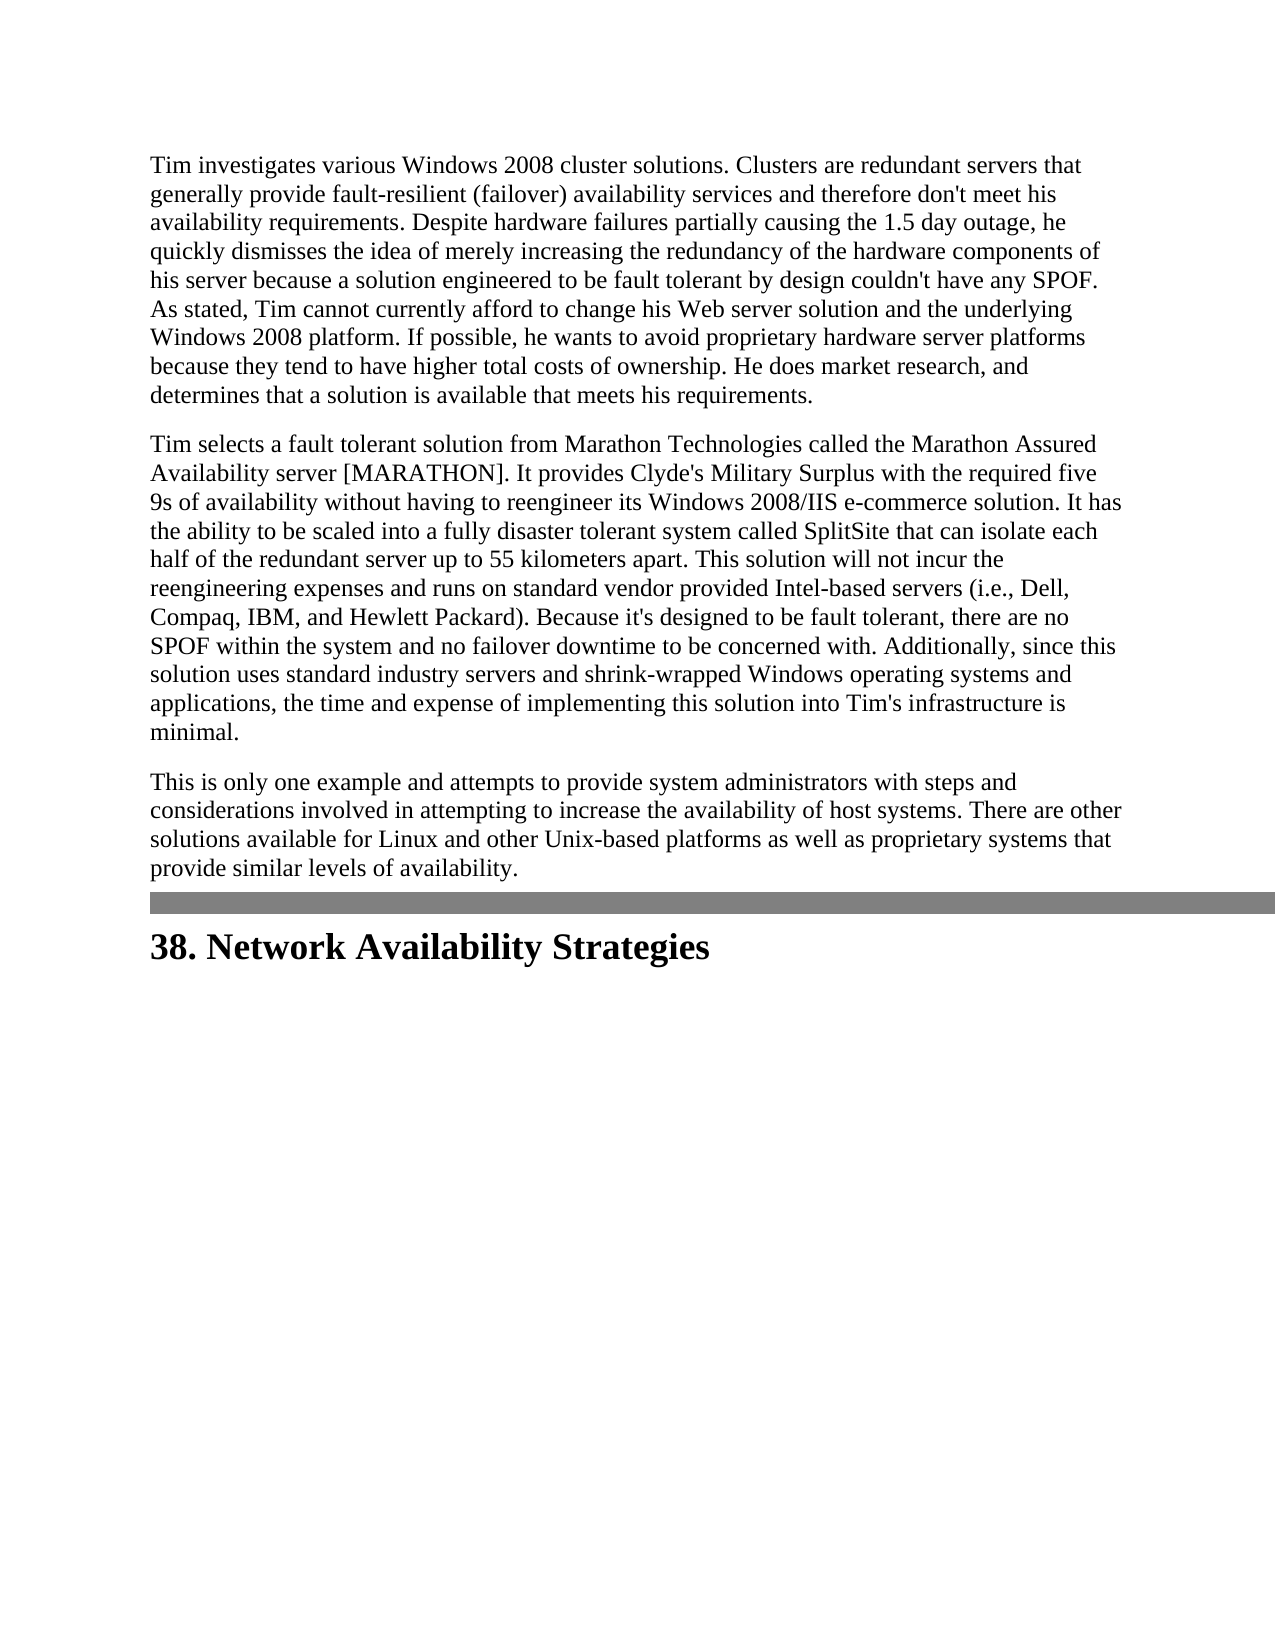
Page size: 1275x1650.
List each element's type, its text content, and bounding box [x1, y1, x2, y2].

text This is only one example and attempts to provide system administrators with steps and considerations involved in attempting to increase the availability of host systems. There are other solutions available for Linux and other Unix-based platforms as well as proprietary systems that provide similar levels of availability. [150, 767, 1125, 882]
text Tim investigates various Windows 2008 cluster solutions. Clusters are redundant servers that generally provide fault-resilient (failover) availability services and therefore don't meet his availability requirements. Despite hardware failures partially causing the 1.5 day outage, he quickly dismisses the idea of merely increasing the redundancy of the hardware components of his server because a solution engineered to be fault tolerant by design couldn't have any SPOF. As stated, Tim cannot currently afford to change his Web server solution and the underlying Windows 2008 platform. If possible, he wants to avoid proprietary hardware server platforms because they tend to have higher total costs of ownership. He does market research, and determines that a solution is available that meets his requirements. [150, 150, 1125, 409]
subtitle 38. Network Availability Strategies [150, 924, 1125, 967]
text Tim selects a fault tolerant solution from Marathon Technologies called the Marathon Assured Availability server [MARATHON]. It provides Clyde's Military Surplus with the required five 9s of availability without having to reengineer its Windows 2008/IIS e-commerce solution. It has the ability to be scaled into a fully disaster tolerant system called SplitSite that can isolate each half of the redundant server up to 55 kilometers apart. This solution will not incur the reengineering expenses and runs on standard vendor provided Intel-based servers (i.e., Dell, Compaq, IBM, and Hewlett Packard). Because it's designed to be fault tolerant, there are no SPOF within the system and no failover downtime to be concerned with. Additionally, since this solution uses standard industry servers and shrink-wrapped Windows operating systems and applications, the time and expense of implementing this solution into Tim's infrastructure is minimal. [150, 429, 1125, 746]
